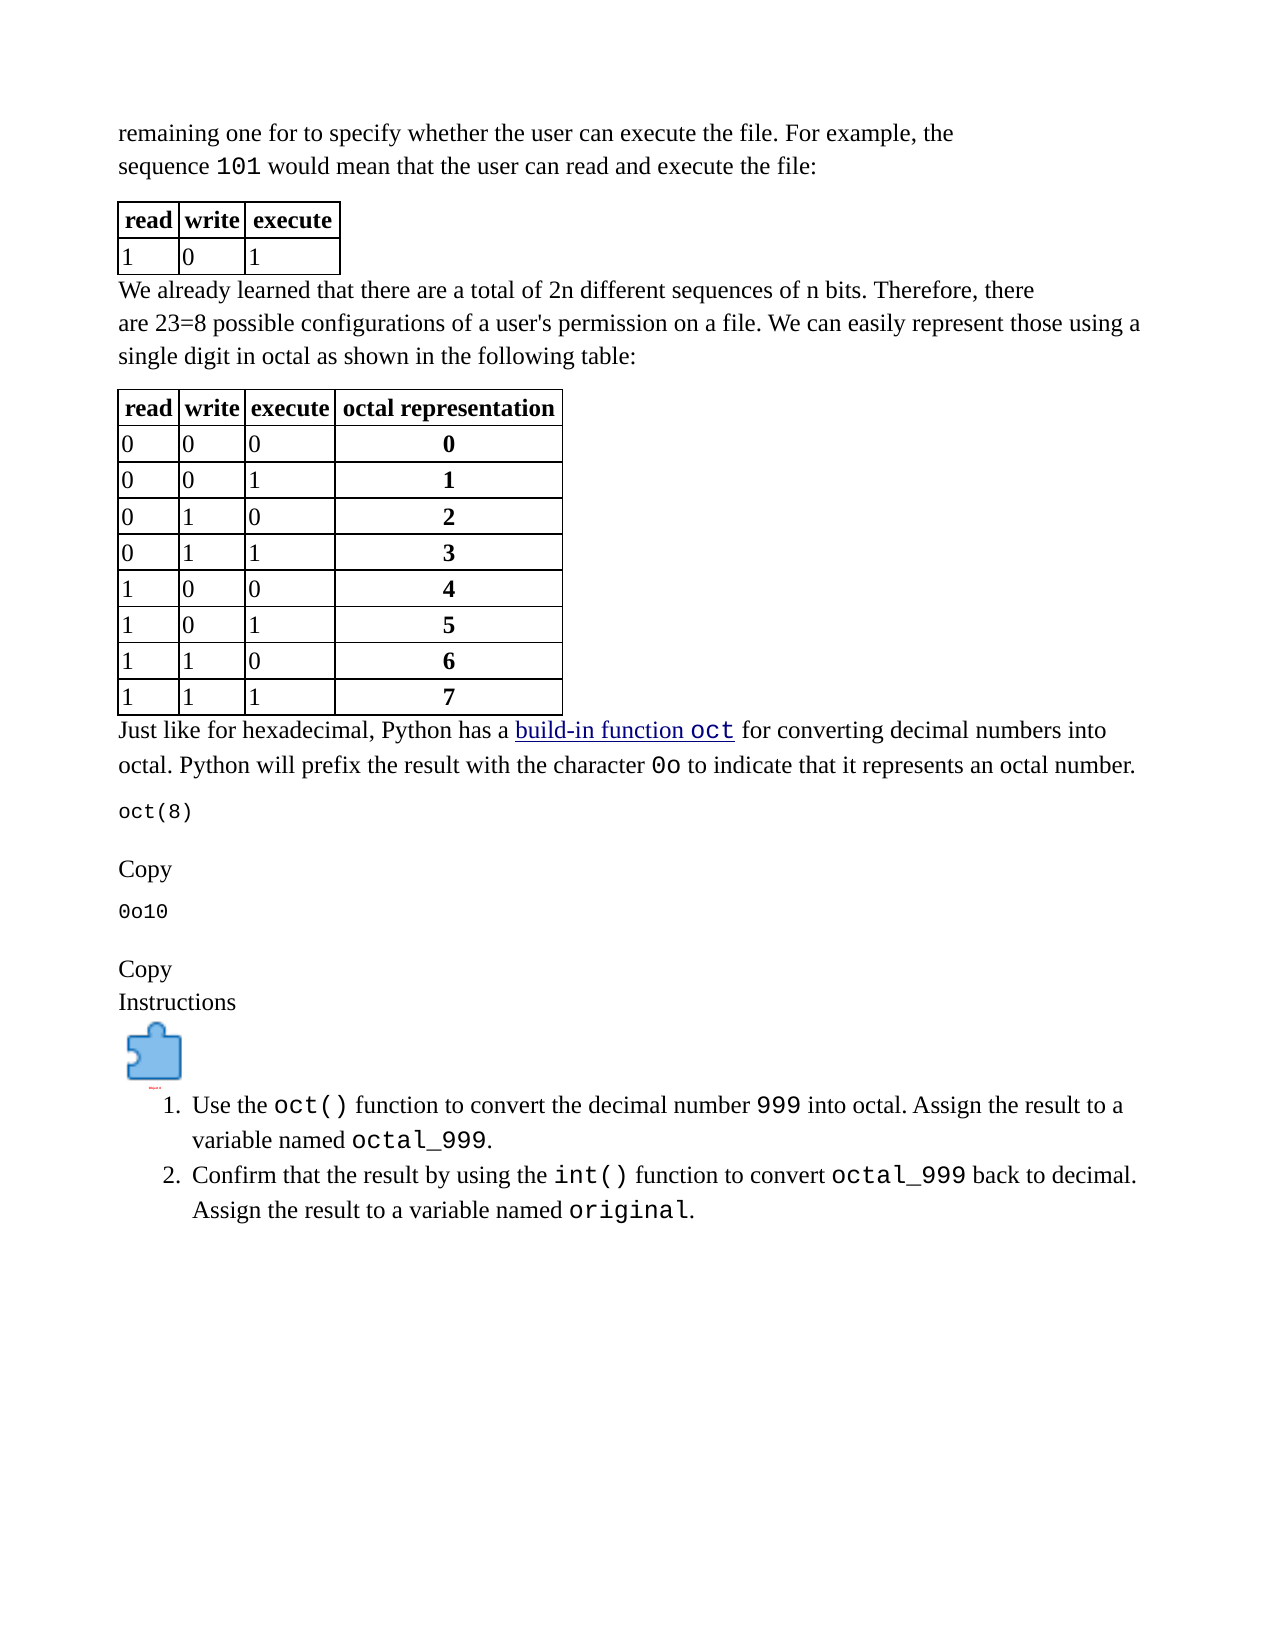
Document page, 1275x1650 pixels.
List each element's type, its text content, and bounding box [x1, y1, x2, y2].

table_header read [119, 203, 178, 237]
table_cell 0 [246, 571, 334, 606]
table_cell 2 [336, 499, 562, 533]
table_header execute [246, 203, 339, 237]
table_cell 1 [119, 607, 178, 642]
table_cell 1 [336, 463, 562, 497]
list Confirm that the result by using the int() function to convert octal_999 back to decimal. Assign the result to a variable named original. [162, 1160, 1157, 1226]
table_header write [180, 203, 244, 237]
table_cell 1 [180, 499, 244, 533]
table_cell 0 [180, 607, 244, 642]
text 0o10 [118, 901, 1157, 925]
text Copy [118, 854, 1157, 882]
table_cell 1 [246, 239, 339, 273]
table_cell 6 [336, 643, 562, 678]
text Just like for hexadecimal, Python has a build-in function oct for converting decimal numbers into octal. Python will prefix the result with the character 0o to indicate that it represents an octal number. [118, 716, 1157, 781]
table_cell 0 [119, 463, 178, 497]
text remaining one for to specify whether the user can execute the file. For example, the sequence 101 would mean that the user can read and execute the file: [118, 118, 1157, 182]
table_header write [180, 390, 244, 425]
table_header read [119, 390, 178, 425]
table_cell 0 [180, 239, 244, 273]
table_cell 7 [336, 680, 562, 714]
text Instructions [118, 987, 1157, 1016]
table_cell 0 [336, 426, 562, 461]
table_cell 1 [246, 463, 334, 497]
table_cell 0 [180, 426, 244, 461]
table_cell 1 [246, 535, 334, 569]
table_cell 1 [119, 680, 178, 714]
table_cell 1 [246, 680, 334, 714]
table_cell 0 [180, 571, 244, 606]
table_cell 0 [119, 426, 178, 461]
table_cell 1 [180, 643, 244, 678]
table_cell 1 [119, 239, 178, 273]
table_cell 1 [180, 680, 244, 714]
list Use the oct() function to convert the decimal number 999 into octal. Assign the result to a variable named octal_999. [162, 1090, 1157, 1156]
table_cell 0 [119, 535, 178, 569]
table_cell 0 [119, 499, 178, 533]
text Copy [118, 954, 1157, 983]
table_cell 0 [180, 463, 244, 497]
table_cell 3 [336, 535, 562, 569]
table_cell 1 [119, 571, 178, 606]
text We already learned that there are a total of 2n different sequences of n bits. Therefore, there are 23=8 possible configurations of a user's permission on a file. We can easily represent those using a single digit in octal as shown in the following table: [118, 275, 1157, 370]
table_cell 4 [336, 571, 562, 606]
table_cell 0 [246, 643, 334, 678]
table_cell 1 [180, 535, 244, 569]
table_header octal representation [336, 390, 562, 425]
table_header execute [246, 390, 334, 425]
table_cell 0 [246, 426, 334, 461]
table_cell 1 [246, 607, 334, 642]
table_cell 1 [119, 643, 178, 678]
table_cell 5 [336, 607, 562, 642]
table_cell 0 [246, 499, 334, 533]
text oct(8) [118, 801, 1157, 824]
